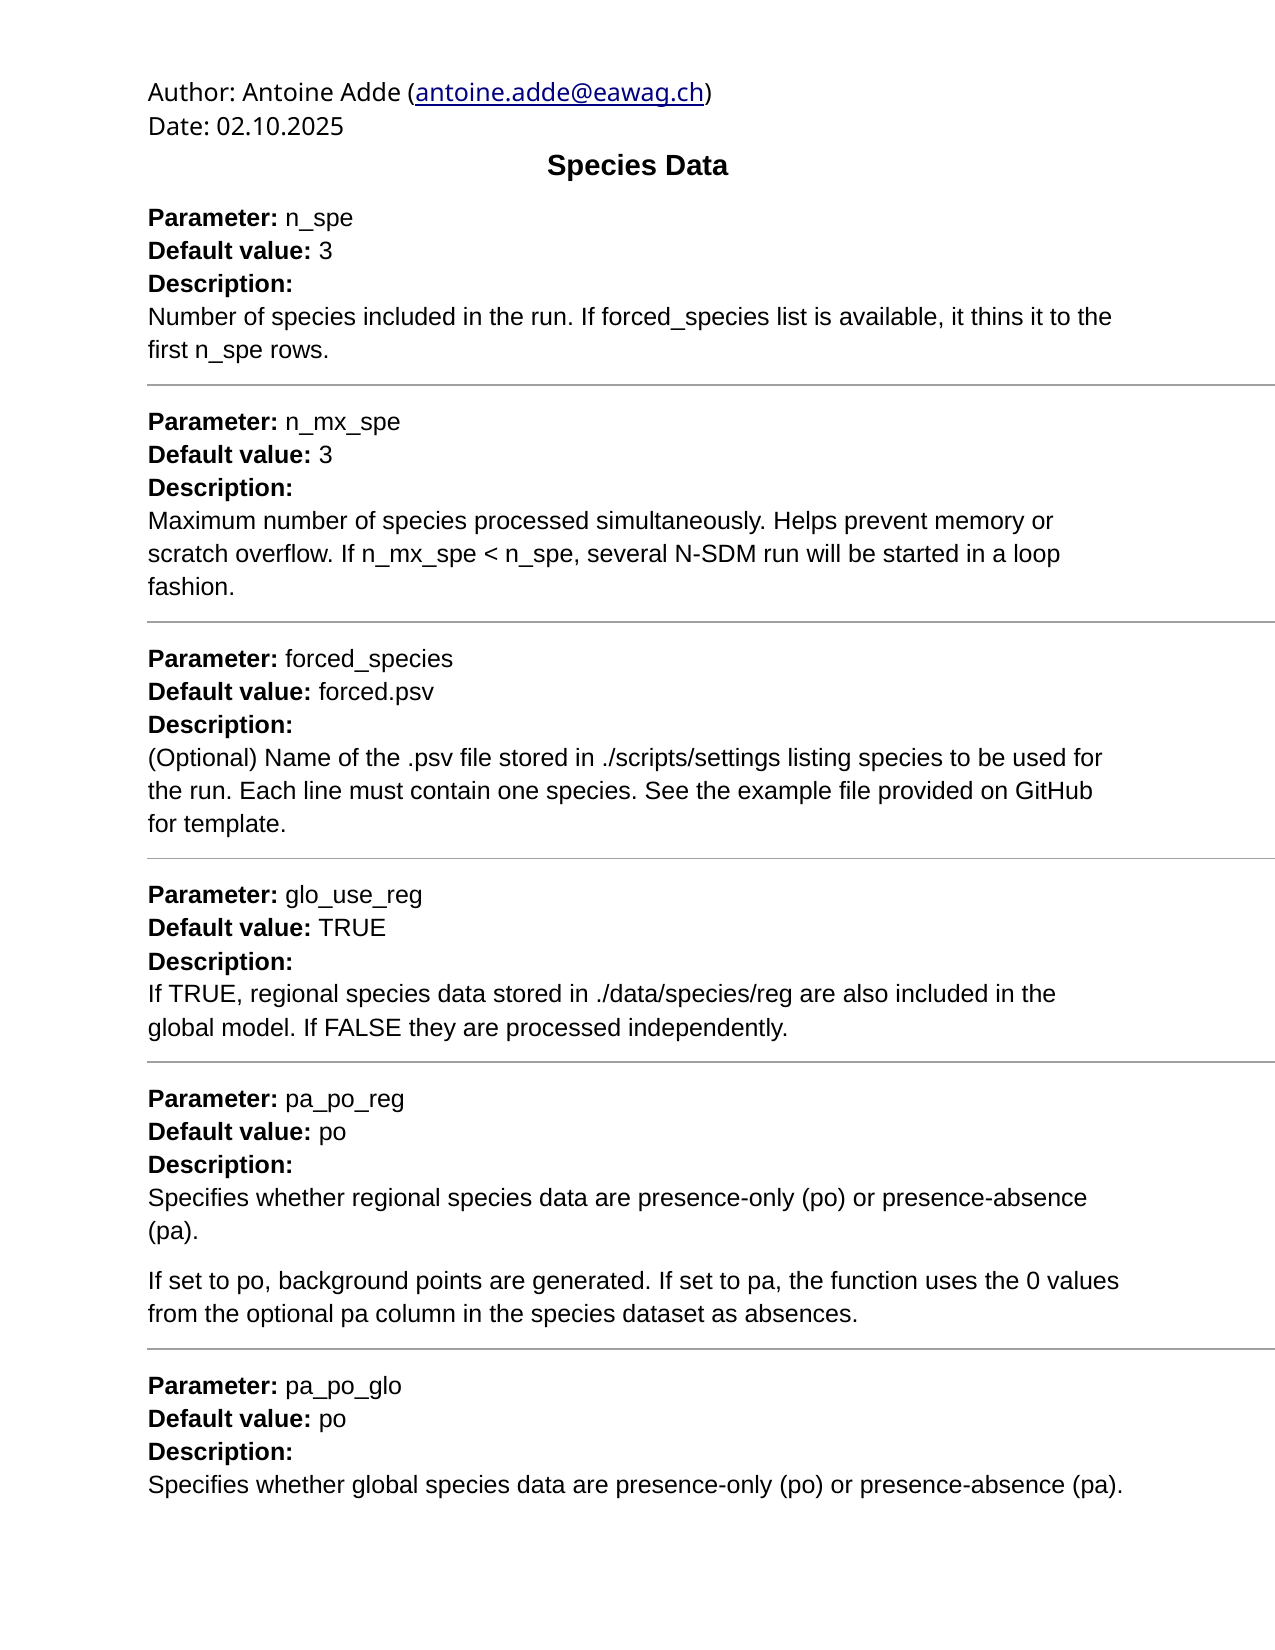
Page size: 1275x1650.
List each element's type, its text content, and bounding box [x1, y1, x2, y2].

text Species Data [148, 148, 1127, 181]
text Parameter: pa_po_reg Default value: po Description: Specifies whether regional species data are presence-only (po) or presence-absence (pa). [148, 1084, 1127, 1245]
text Parameter: forced_species Default value: forced.psv Description: (Optional) Name of the .psv file stored in ./scripts/settings listing species to be used for the run. Each line must contain one species. See the example file provided on GitHub for template. [148, 643, 1127, 837]
text Parameter: pa_po_glo Default value: po Description: Specifies whether global species data are presence-only (po) or presence-absence (pa). [148, 1371, 1127, 1499]
text Parameter: n_spe Default value: 3 Description: Number of species included in the run. If forced_species list is available, it thins it to the first n_spe rows. [148, 203, 1127, 364]
text If set to po, background points are generated. If set to pa, the function uses the 0 values from the optional pa column in the species dataset as absences. [148, 1266, 1127, 1328]
text Parameter: glo_use_reg Default value: TRUE Description: If TRUE, regional species data stored in ./data/species/reg are also included in the global model. If FALSE they are processed independently. [148, 880, 1127, 1041]
text Parameter: n_mx_spe Default value: 3 Description: Maximum number of species processed simultaneously. Helps prevent memory or scratch overflow. If n_mx_spe < n_spe, several N-SDM run will be started in a loop fashion. [148, 407, 1127, 601]
